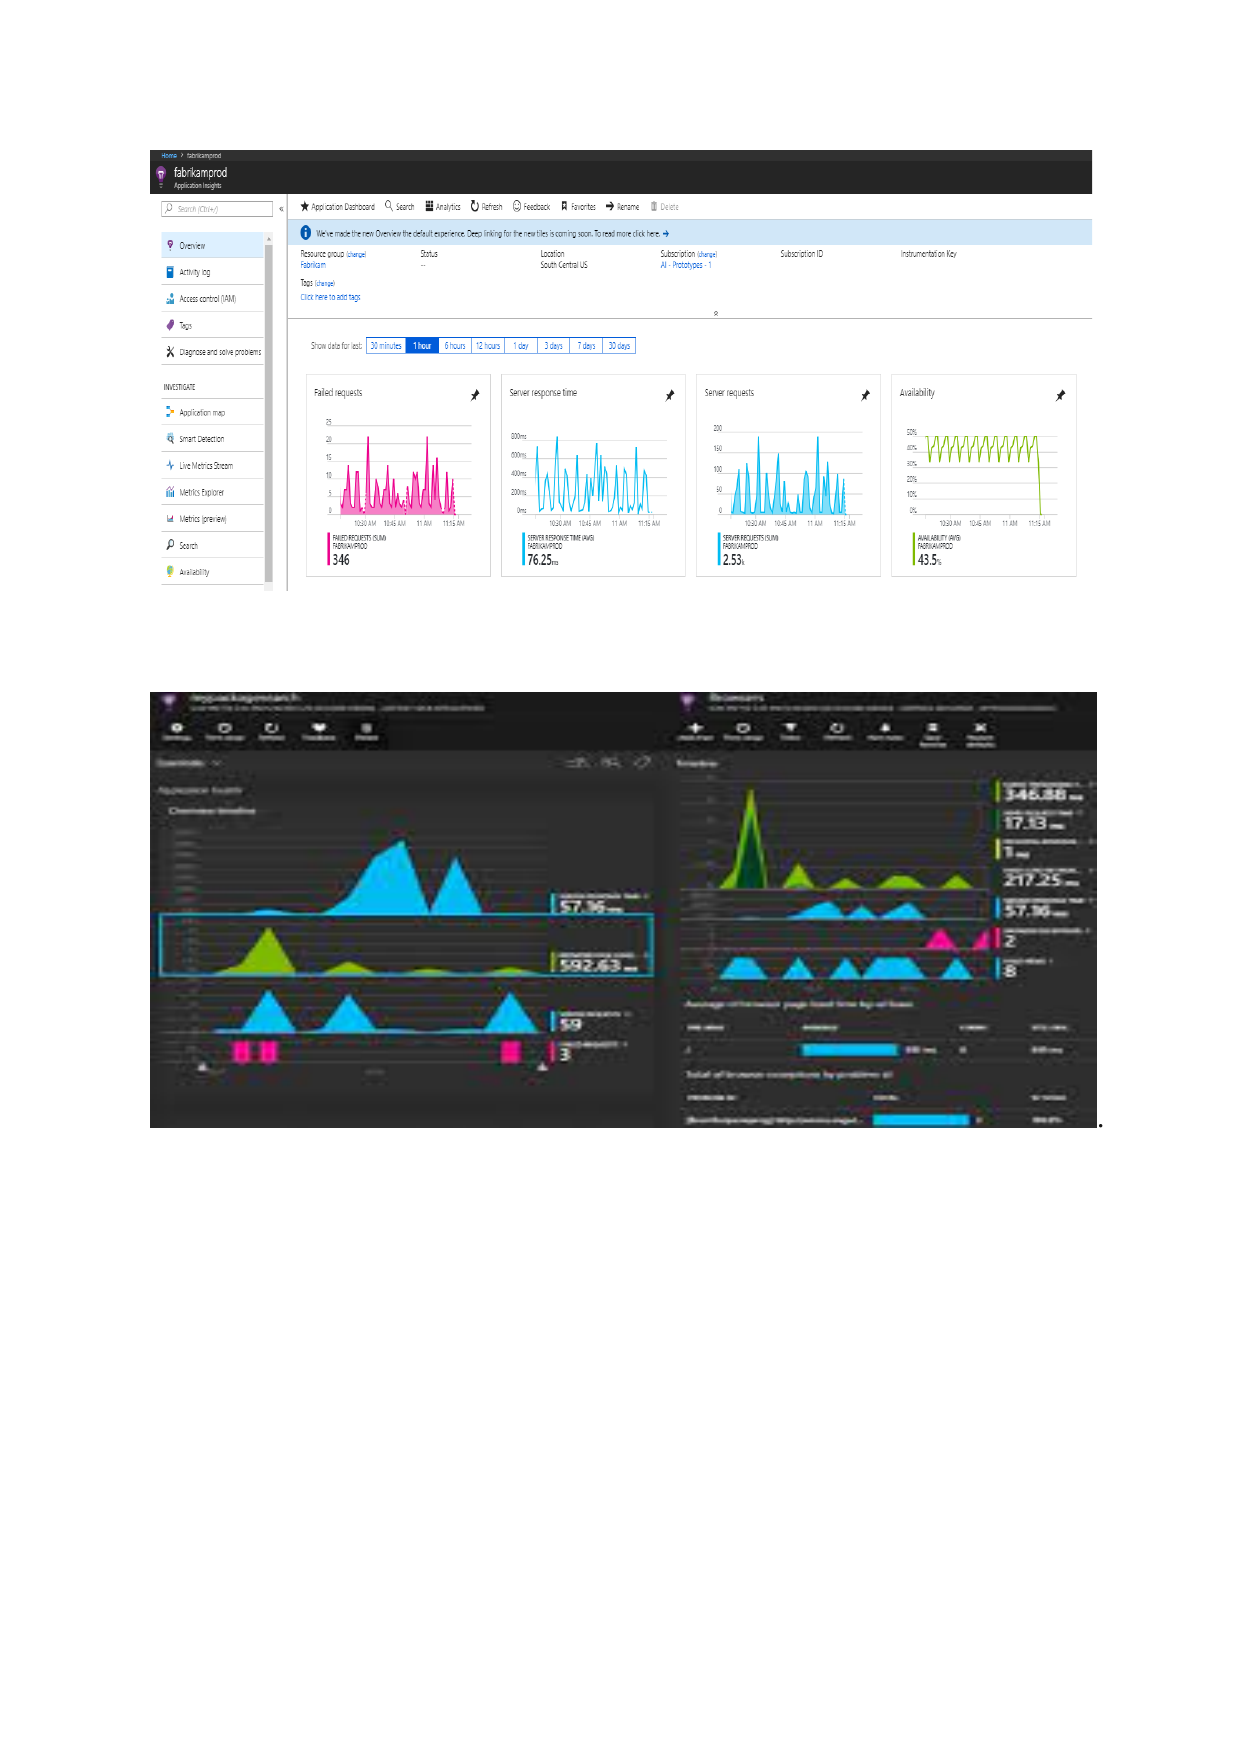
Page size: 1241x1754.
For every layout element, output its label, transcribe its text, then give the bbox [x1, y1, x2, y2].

text . [150, 693, 1104, 1133]
picture [150, 692, 1097, 1128]
picture [150, 150, 1093, 591]
